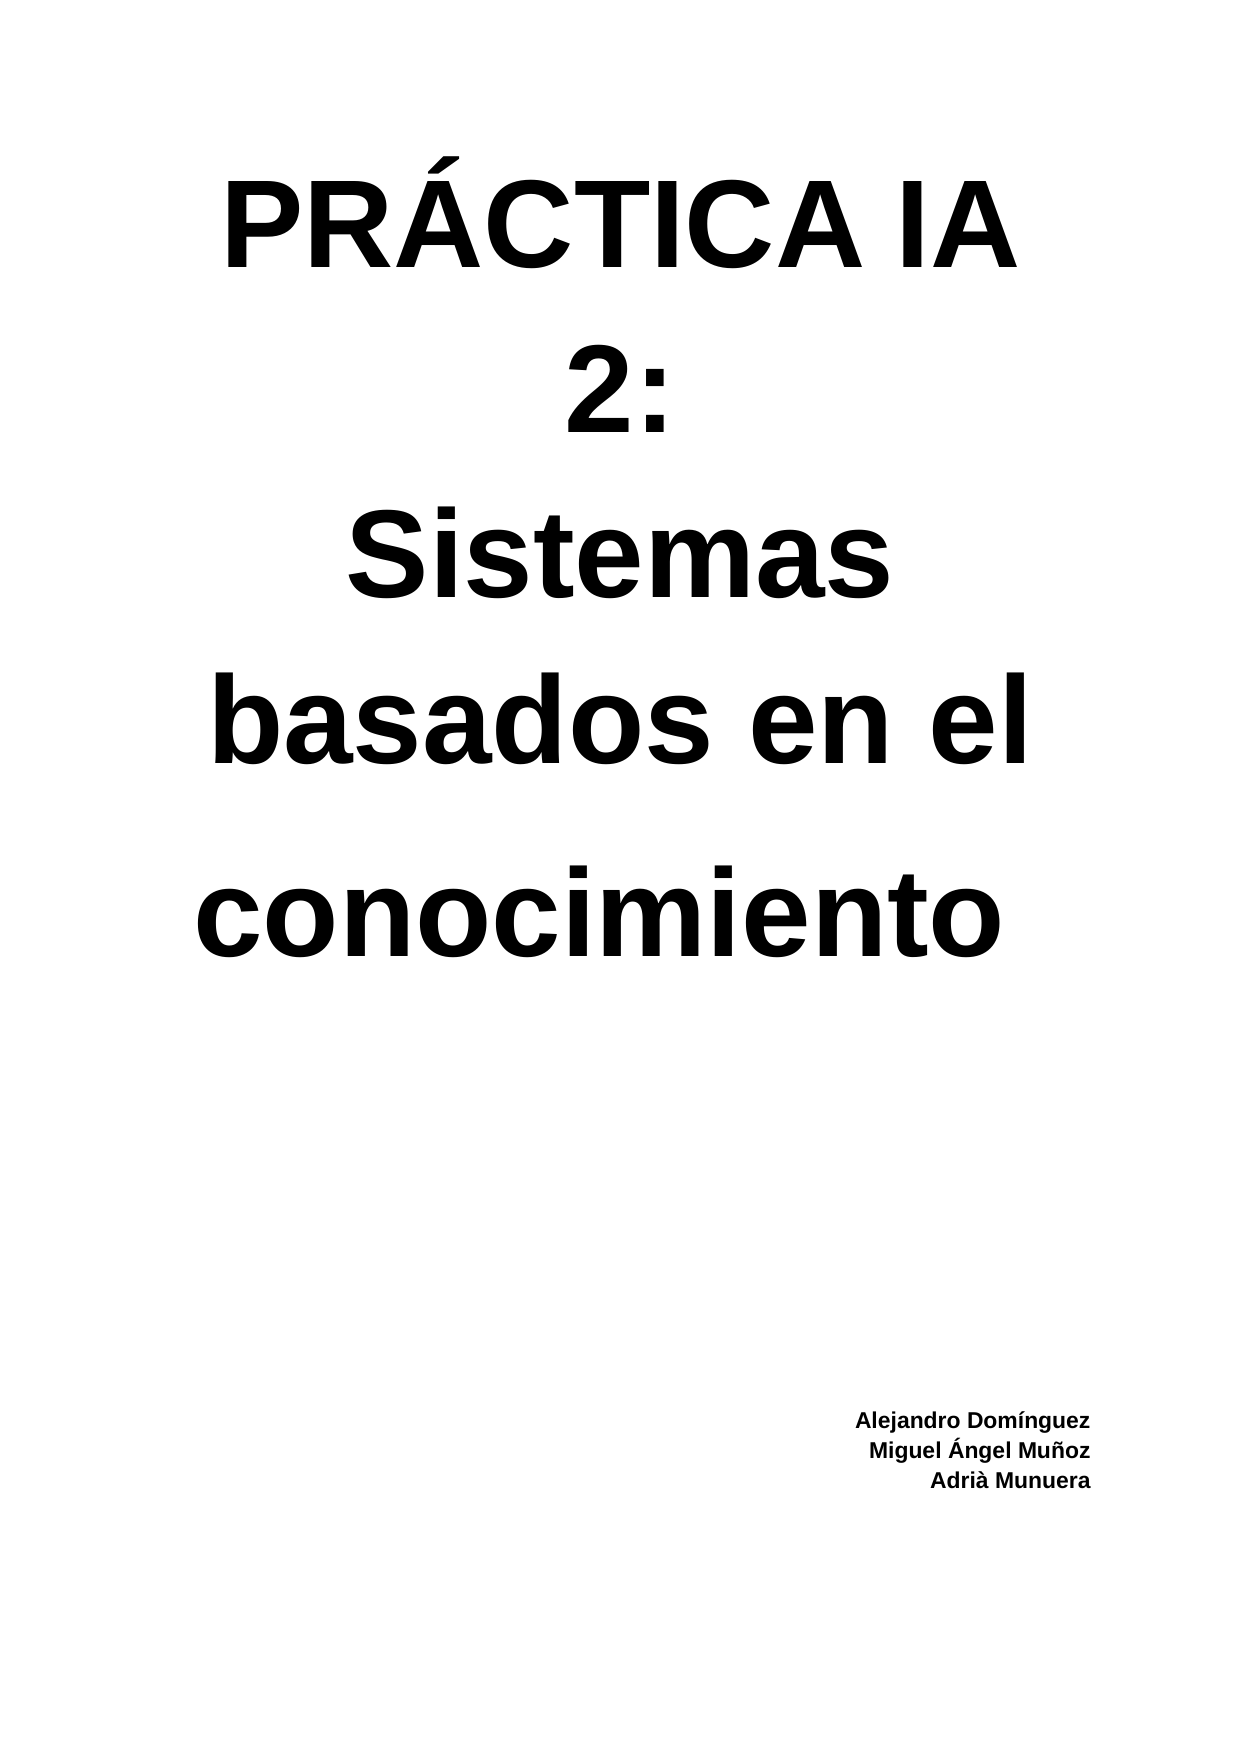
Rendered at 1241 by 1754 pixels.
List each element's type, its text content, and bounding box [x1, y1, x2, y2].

text PRÁCTICA IA 2: [150, 150, 1090, 459]
text Adrià Munuera [150, 1467, 1090, 1493]
text Sistemas basados en el conocimiento [150, 481, 1090, 988]
text Alejandro Domínguez [150, 1407, 1090, 1433]
text Miguel Ángel Muñoz [150, 1437, 1090, 1463]
